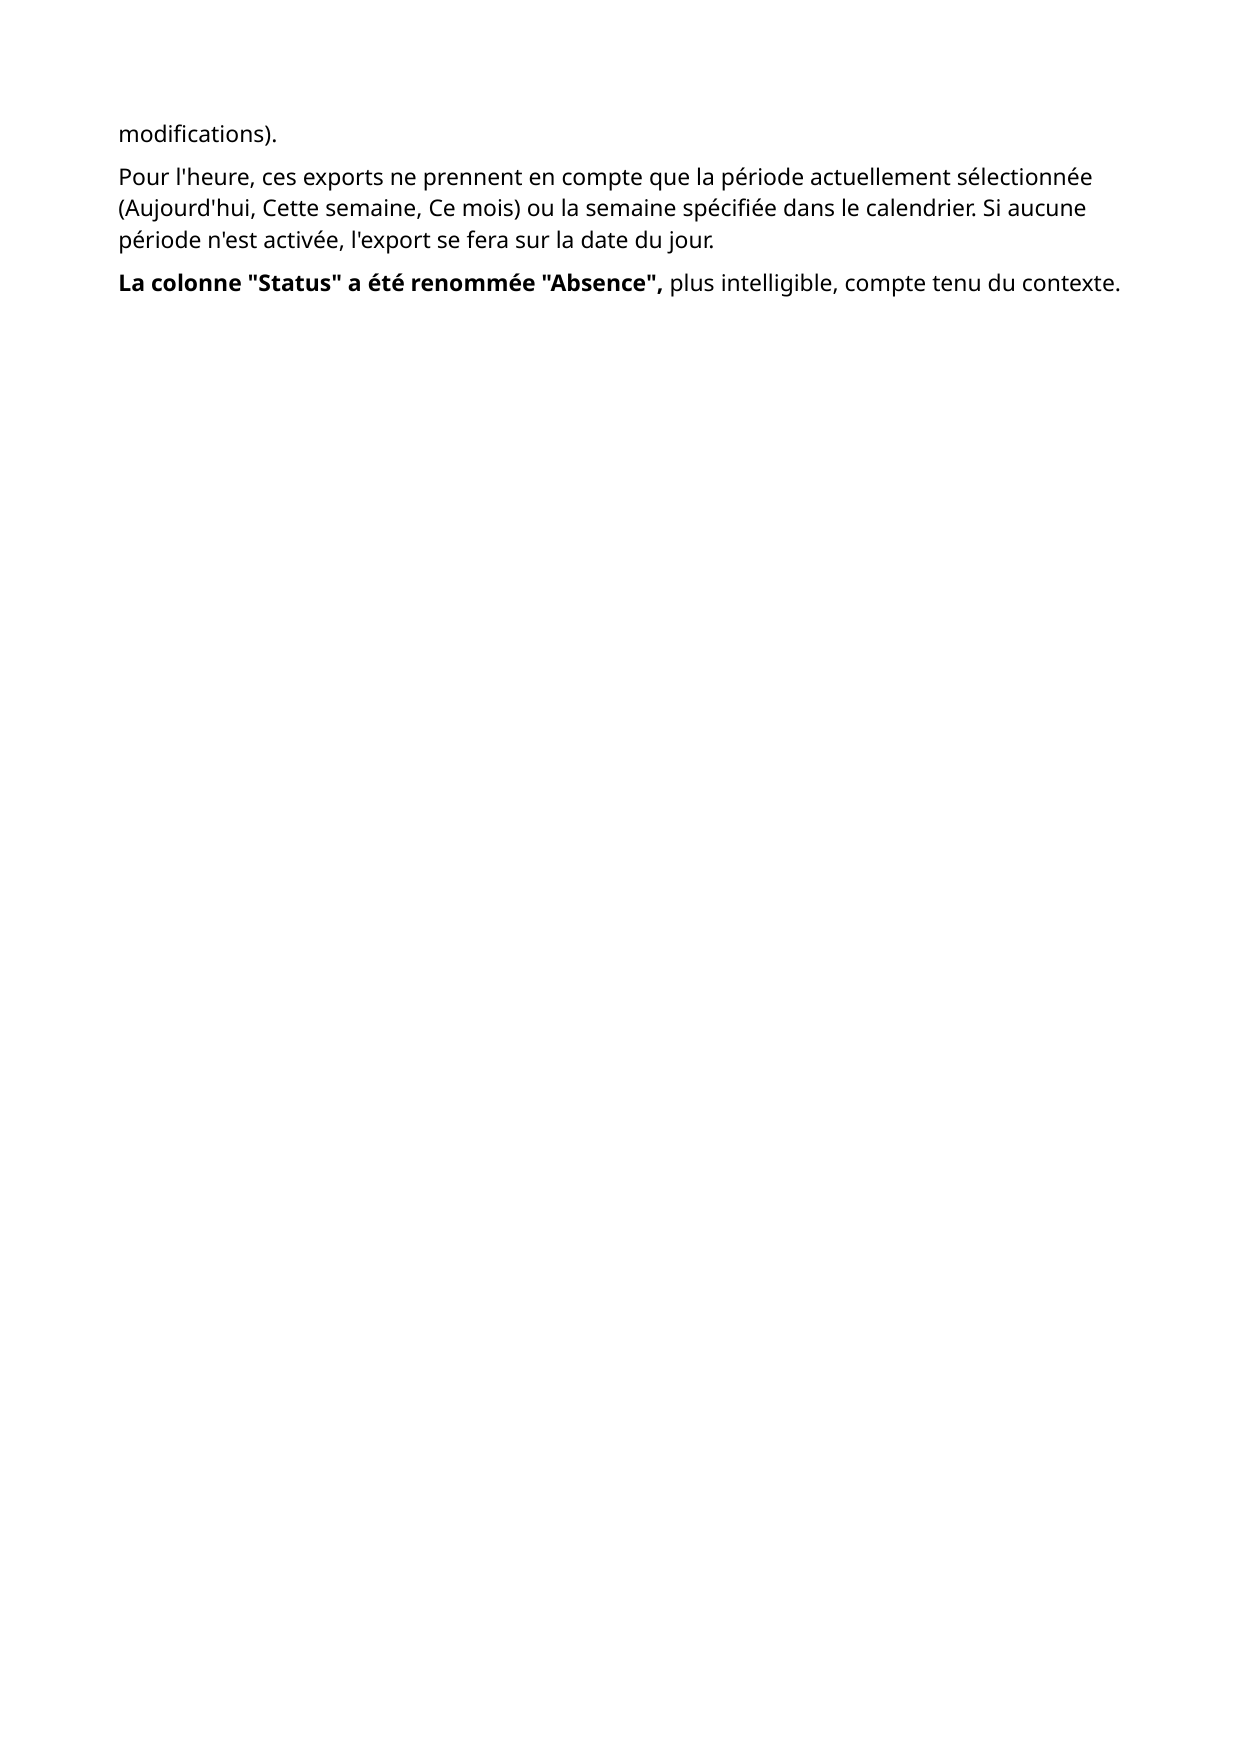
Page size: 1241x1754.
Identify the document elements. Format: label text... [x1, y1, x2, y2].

text Pour l'heure, ces exports ne prennent en compte que la période actuellement sélectionnée (Aujourd'hui, Cette semaine, Ce mois) ou la semaine spécifiée dans le calendrier. Si aucune période n'est activée, l'export se fera sur la date du jour. [118, 161, 1122, 255]
text modifications). [118, 118, 1122, 149]
text La colonne "Status" a été renommée "Absence", plus intelligible, compte tenu du contexte. [118, 267, 1122, 298]
